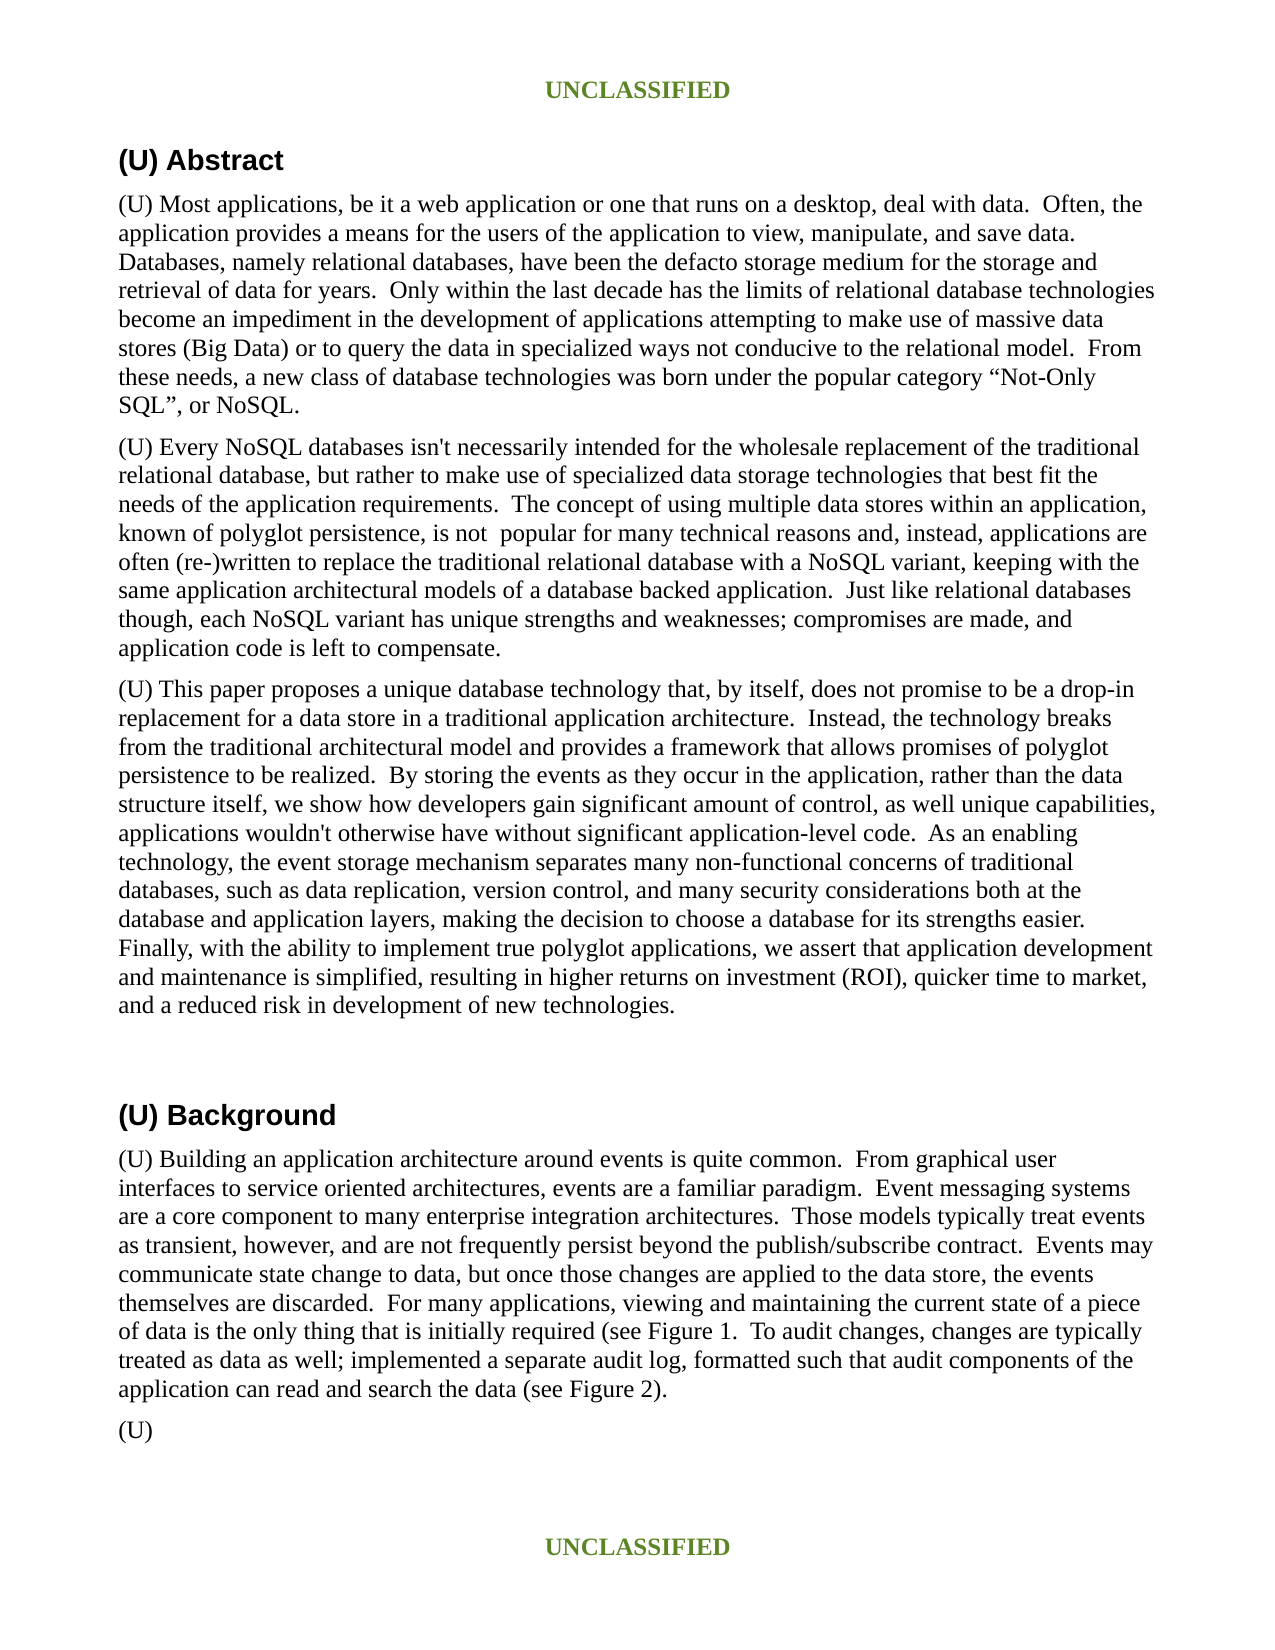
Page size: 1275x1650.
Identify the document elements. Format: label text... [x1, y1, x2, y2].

text (U) This paper proposes a unique database technology that, by itself, does not promise to be a drop-in replacement for a data store in a traditional application architecture. Instead, the technology breaks from the traditional architectural model and provides a framework that allows promises of polyglot persistence to be realized. By storing the events as they occur in the application, rather than the data structure itself, we show how developers gain significant amount of control, as well unique capabilities, applications wouldn't otherwise have without significant application-level code. As an enabling technology, the event storage mechanism separates many non-functional concerns of traditional databases, such as data replication, version control, and many security considerations both at the database and application layers, making the decision to choose a database for its strengths easier. Finally, with the ability to implement true polyglot applications, we assert that application development and maintenance is simplified, resulting in higher returns on investment (ROI), quicker time to market, and a reduced risk in development of new technologies. [118, 674, 1157, 1019]
subtitle (U) Abstract [118, 143, 1157, 177]
text (U) Building an application architecture around events is quite common. From graphical user interfaces to service oriented architectures, events are a familiar paradigm. Event messaging systems are a core component to many enterprise integration architectures. Those models typically treat events as transient, however, and are not frequently persist beyond the publish/subscribe contract. Events may communicate state change to data, but once those changes are applied to the data store, the events themselves are discarded. For many applications, viewing and maintaining the current state of a piece of data is the only thing that is initially required (see Figure 1. To audit changes, changes are typically treated as data as well; implemented a separate audit log, formatted such that audit components of the application can read and search the data (see Figure 2). [118, 1144, 1157, 1403]
text (U) Most applications, be it a web application or one that runs on a desktop, deal with data. Often, the application provides a means for the users of the application to view, manipulate, and save data. Databases, namely relational databases, have been the defacto storage medium for the storage and retrieval of data for years. Only within the last decade has the limits of relational database technologies become an impediment in the development of applications attempting to make use of massive data stores (Big Data) or to query the data in specialized ways not conducive to the relational model. From these needs, a new class of database technologies was born under the popular category “Not-Only SQL”, or NoSQL. [118, 189, 1157, 419]
text (U) [118, 1415, 1157, 1444]
text (U) Every NoSQL databases isn't necessarily intended for the wholesale replacement of the traditional relational database, but rather to make use of specialized data storage technologies that best fit the needs of the application requirements. The concept of using multiple data stores within an application, known of polyglot persistence, is not popular for many technical reasons and, instead, applications are often (re-)written to replace the traditional relational database with a NoSQL variant, keeping with the same application architectural models of a database backed application. Just like relational databases though, each NoSQL variant has unique strengths and weaknesses; compromises are made, and application code is left to compensate. [118, 432, 1157, 662]
subtitle (U) Background [118, 1098, 1157, 1131]
